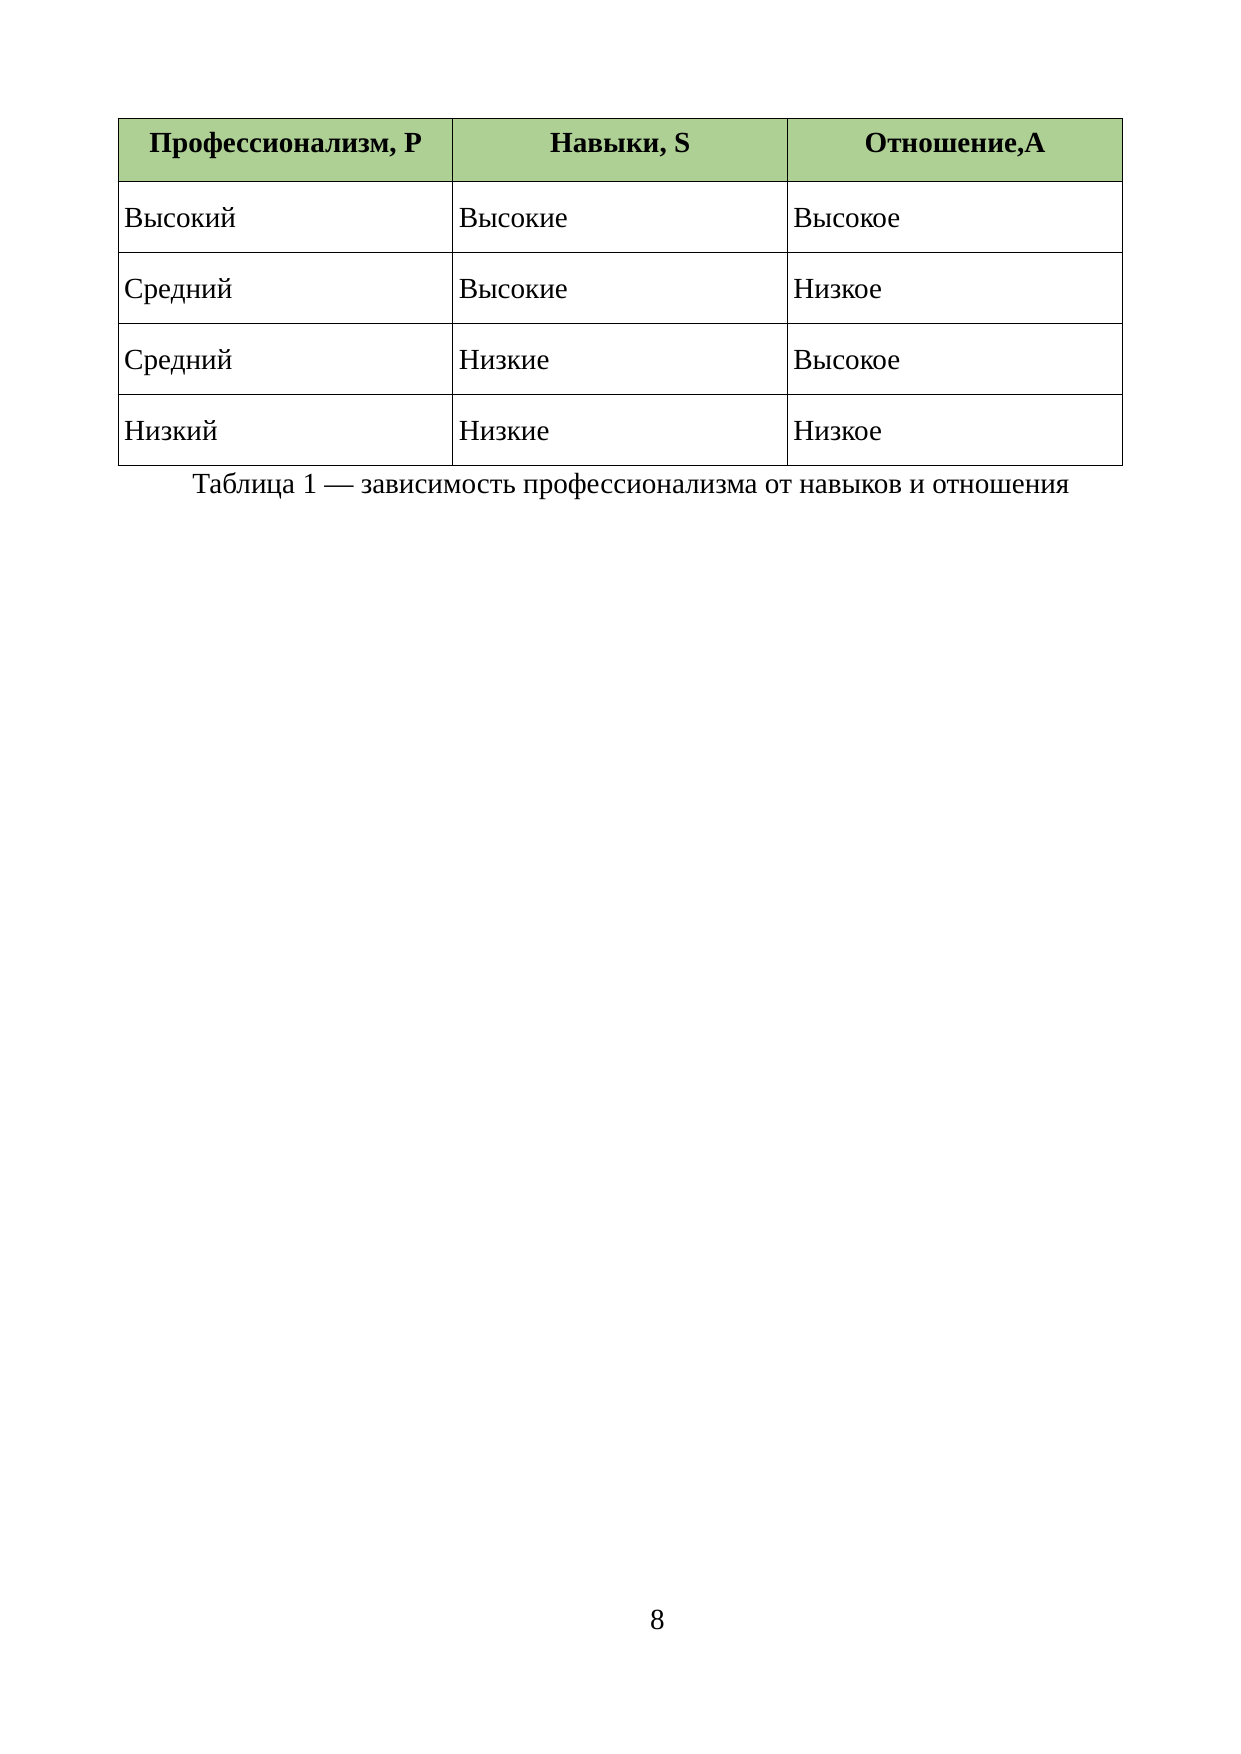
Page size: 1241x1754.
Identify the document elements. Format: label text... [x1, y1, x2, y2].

table_cell Низкие [453, 324, 787, 394]
table_cell Низкие [453, 395, 787, 465]
table_cell Низкое [788, 253, 1122, 323]
table_cell Средний [119, 324, 452, 394]
table_cell Высокий [119, 182, 452, 252]
table_cell Высокое [788, 182, 1122, 252]
table_header Профессионализм, P [119, 119, 452, 181]
table_cell Низкий [119, 395, 452, 465]
table_cell Высокие [453, 253, 787, 323]
table_cell Высокое [788, 324, 1122, 394]
table_cell Низкое [788, 395, 1122, 465]
text Таблица 1 — зависимость профессионализма от навыков и отношения [118, 466, 1122, 499]
table_header Навыки, S [453, 119, 787, 181]
table_header Отношение,A [788, 119, 1122, 181]
table_cell Высокие [453, 182, 787, 252]
table_cell Средний [119, 253, 452, 323]
